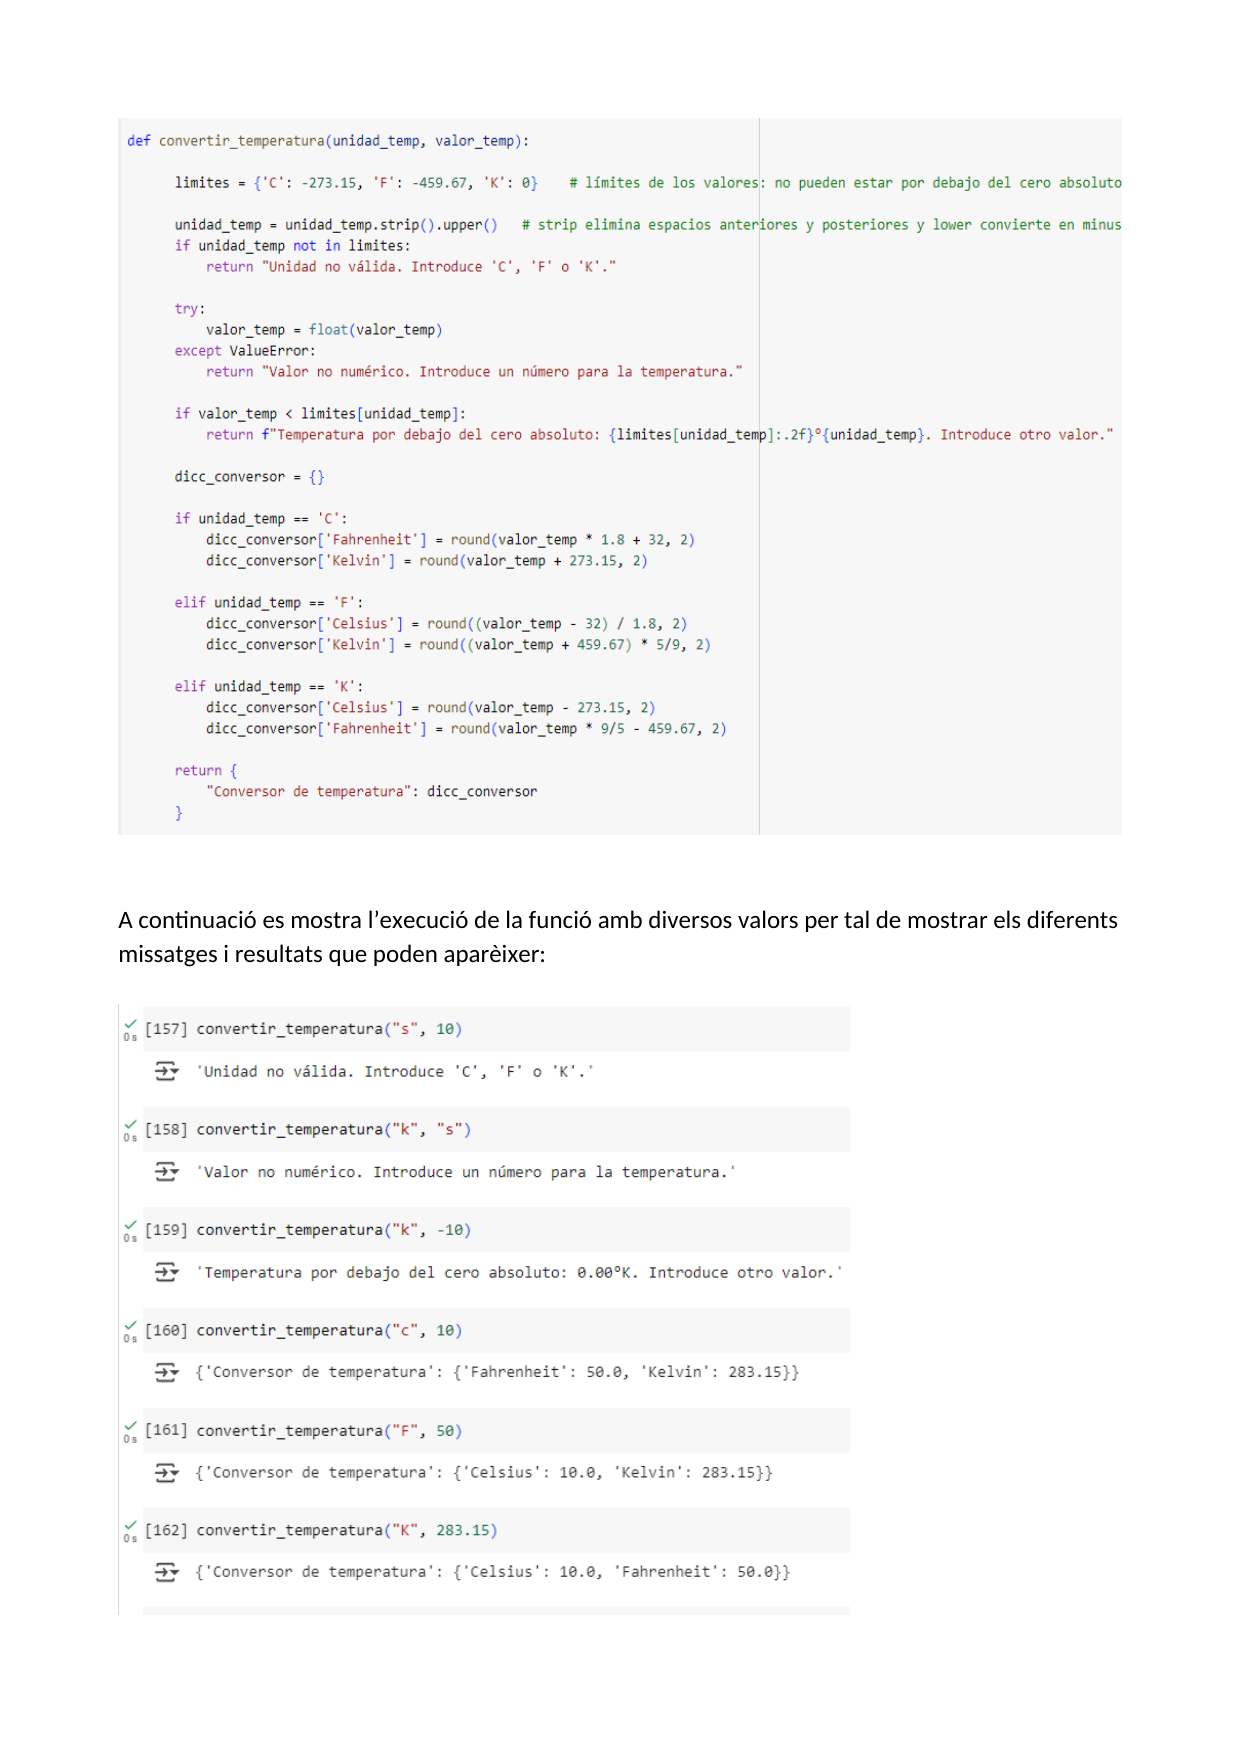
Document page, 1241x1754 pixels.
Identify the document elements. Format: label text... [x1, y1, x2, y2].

picture [118, 1004, 851, 1615]
text A continuació es mostra l’execució de la funció amb diversos valors per tal de mostrar els diferents missatges i resultats que poden aparèixer: [118, 904, 1122, 968]
picture [118, 118, 1122, 835]
